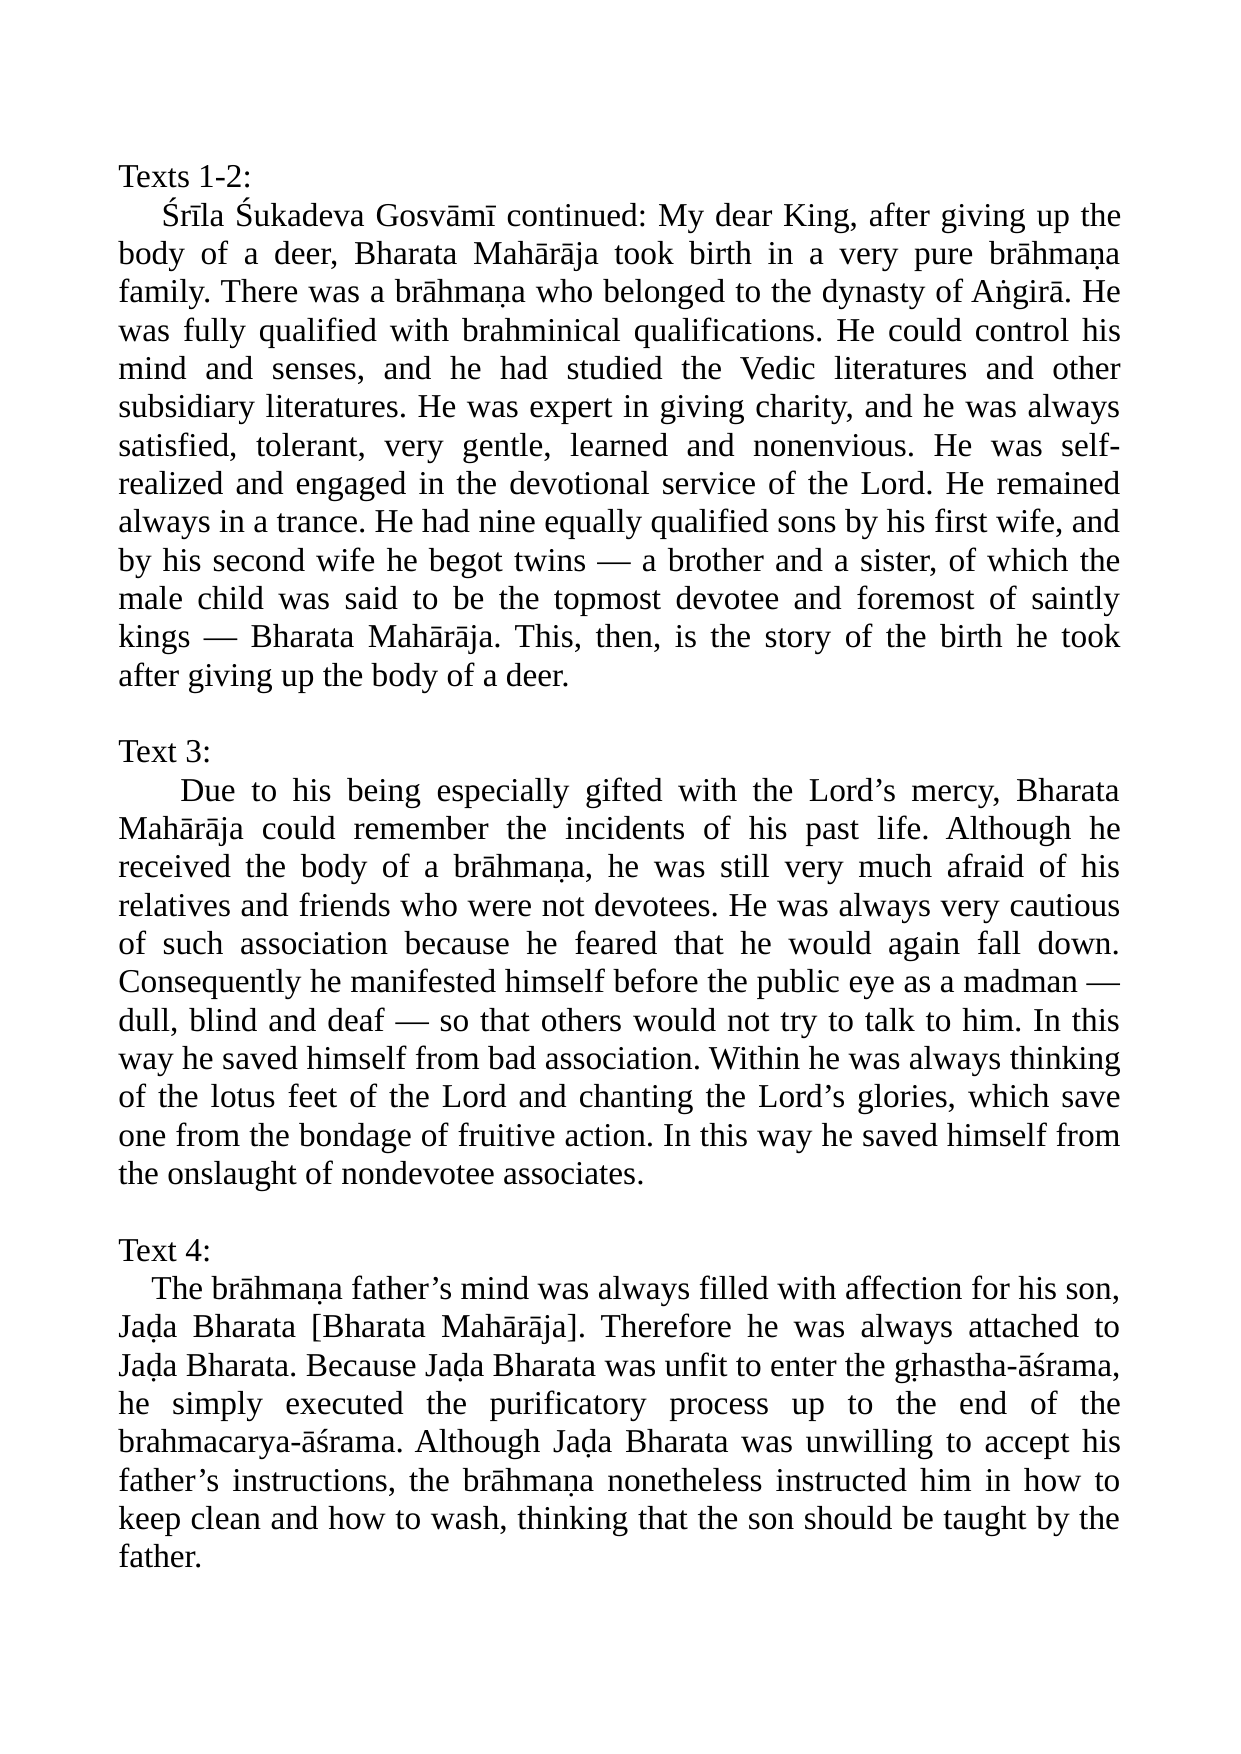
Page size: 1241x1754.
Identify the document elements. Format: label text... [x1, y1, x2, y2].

text Śrīla Śukadeva Gosvāmī continued: My dear King, after giving up the body of a deer, Bharata Mahārāja took birth in a very pure brāhmaṇa family. There was a brāhmaṇa who belonged to the dynasty of Aṅgirā. He was fully qualified with brahminical qualifications. He could control his mind and senses, and he had studied the Vedic literatures and other subsidiary literatures. He was expert in giving charity, and he was always satisfied, tolerant, very gentle, learned and nonenvious. He was self-realized and engaged in the devotional service of the Lord. He remained always in a trance. He had nine equally qualified sons by his first wife, and by his second wife he begot twins — a brother and a sister, of which the male child was said to be the topmost devotee and foremost of saintly kings — Bharata Mahārāja. This, then, is the story of the birth he took after giving up the body of a deer. [118, 195, 1122, 693]
text Text 4: [118, 1230, 1122, 1268]
text Text 3: [118, 731, 1122, 770]
text Texts 1-2: [118, 156, 1122, 195]
text The brāhmaṇa father’s mind was always filled with affection for his son, Jaḍa Bharata [Bharata Mahārāja]. Therefore he was always attached to Jaḍa Bharata. Because Jaḍa Bharata was unfit to enter the gṛhastha-āśrama, he simply executed the purificatory process up to the end of the brahmacarya-āśrama. Although Jaḍa Bharata was unwilling to accept his father’s instructions, the brāhmaṇa nonetheless instructed him in how to keep clean and how to wash, thinking that the son should be taught by the father. [118, 1268, 1122, 1575]
text Due to his being especially gifted with the Lord’s mercy, Bharata Mahārāja could remember the incidents of his past life. Although he received the body of a brāhmaṇa, he was still very much afraid of his relatives and friends who were not devotees. He was always very cautious of such association because he feared that he would again fall down. Consequently he manifested himself before the public eye as a madman — dull, blind and deaf — so that others would not try to talk to him. In this way he saved himself from bad association. Within he was always thinking of the lotus feet of the Lord and chanting the Lord’s glories, which save one from the bondage of fruitive action. In this way he saved himself from the onslaught of nondevotee associates. [118, 770, 1122, 1191]
